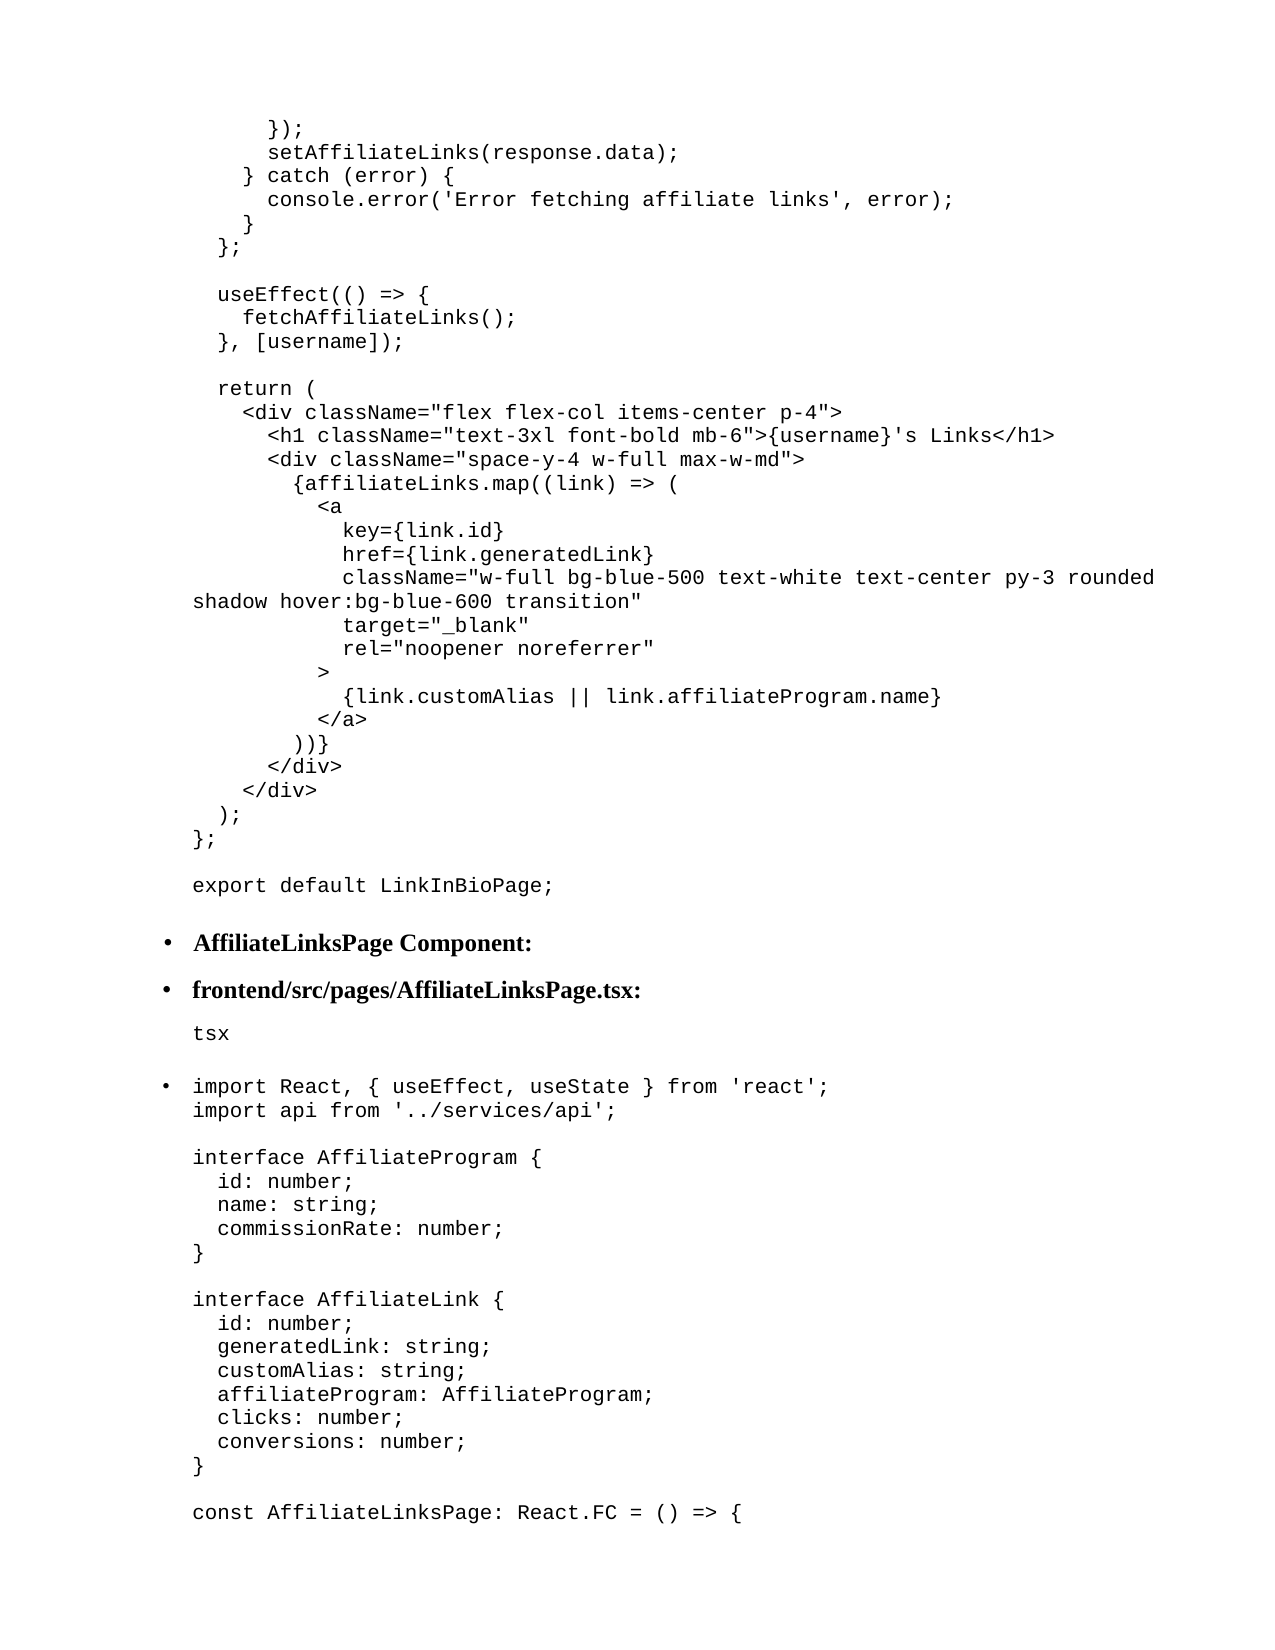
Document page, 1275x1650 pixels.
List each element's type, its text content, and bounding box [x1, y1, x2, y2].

list rel="noopener noreferrer" [162, 638, 1157, 662]
list <div className="space-y-4 w-full max-w-md"> [162, 449, 1157, 473]
list console.error('Error fetching affiliate links', error); [162, 189, 1157, 213]
list } [162, 213, 1157, 236]
list }; [162, 236, 1157, 260]
list name: string; [162, 1194, 1157, 1218]
list ); [162, 804, 1157, 827]
list clicks: number; [162, 1407, 1157, 1431]
list </a> [162, 709, 1157, 733]
list conversions: number; [162, 1431, 1157, 1454]
list tsx [162, 1023, 1157, 1047]
list ))} [162, 733, 1157, 757]
list frontend/src/pages/AffiliateLinksPage.tsx: [162, 976, 1157, 1004]
list target="_blank" [162, 615, 1157, 638]
list <div className="flex flex-col items-center p-4"> [162, 402, 1157, 426]
list interface AffiliateProgram { [162, 1147, 1157, 1171]
list return ( [162, 378, 1157, 402]
list </div> [162, 780, 1157, 804]
list className="w-full bg-blue-500 text-white text-center py-3 rounded shadow hover:bg-blue-600 transition" [162, 567, 1157, 615]
list import React, { useEffect, useState } from 'react'; [162, 1076, 1157, 1100]
list setAffiliateLinks(response.data); [162, 142, 1157, 165]
list > [162, 662, 1157, 686]
list const AffiliateLinksPage: React.FC = () => { [162, 1502, 1157, 1526]
list href={link.generatedLink} [162, 544, 1157, 567]
list }; [162, 827, 1157, 851]
list id: number; [162, 1171, 1157, 1194]
list export default LinkInBioPage; [162, 875, 1157, 898]
list import api from '../services/api'; [162, 1100, 1157, 1123]
list fetchAffiliateLinks(); [162, 307, 1157, 331]
list AffiliateLinksPage Component: [164, 928, 1157, 957]
list <h1 className="text-3xl font-bold mb-6">{username}'s Links</h1> [162, 426, 1157, 449]
list generatedLink: string; [162, 1336, 1157, 1360]
list {affiliateLinks.map((link) => ( [162, 473, 1157, 496]
list } [162, 1242, 1157, 1265]
list {link.customAlias || link.affiliateProgram.name} [162, 686, 1157, 709]
list </div> [162, 757, 1157, 780]
list key={link.id} [162, 520, 1157, 544]
list }); [162, 118, 1157, 142]
list affiliateProgram: AffiliateProgram; [162, 1384, 1157, 1407]
list useEffect(() => { [162, 284, 1157, 307]
list customAlias: string; [162, 1360, 1157, 1384]
list id: number; [162, 1313, 1157, 1336]
list commissionRate: number; [162, 1218, 1157, 1242]
list interface AffiliateLink { [162, 1289, 1157, 1313]
list }, [username]); [162, 331, 1157, 354]
list } catch (error) { [162, 165, 1157, 189]
list } [162, 1454, 1157, 1478]
list <a [162, 496, 1157, 520]
